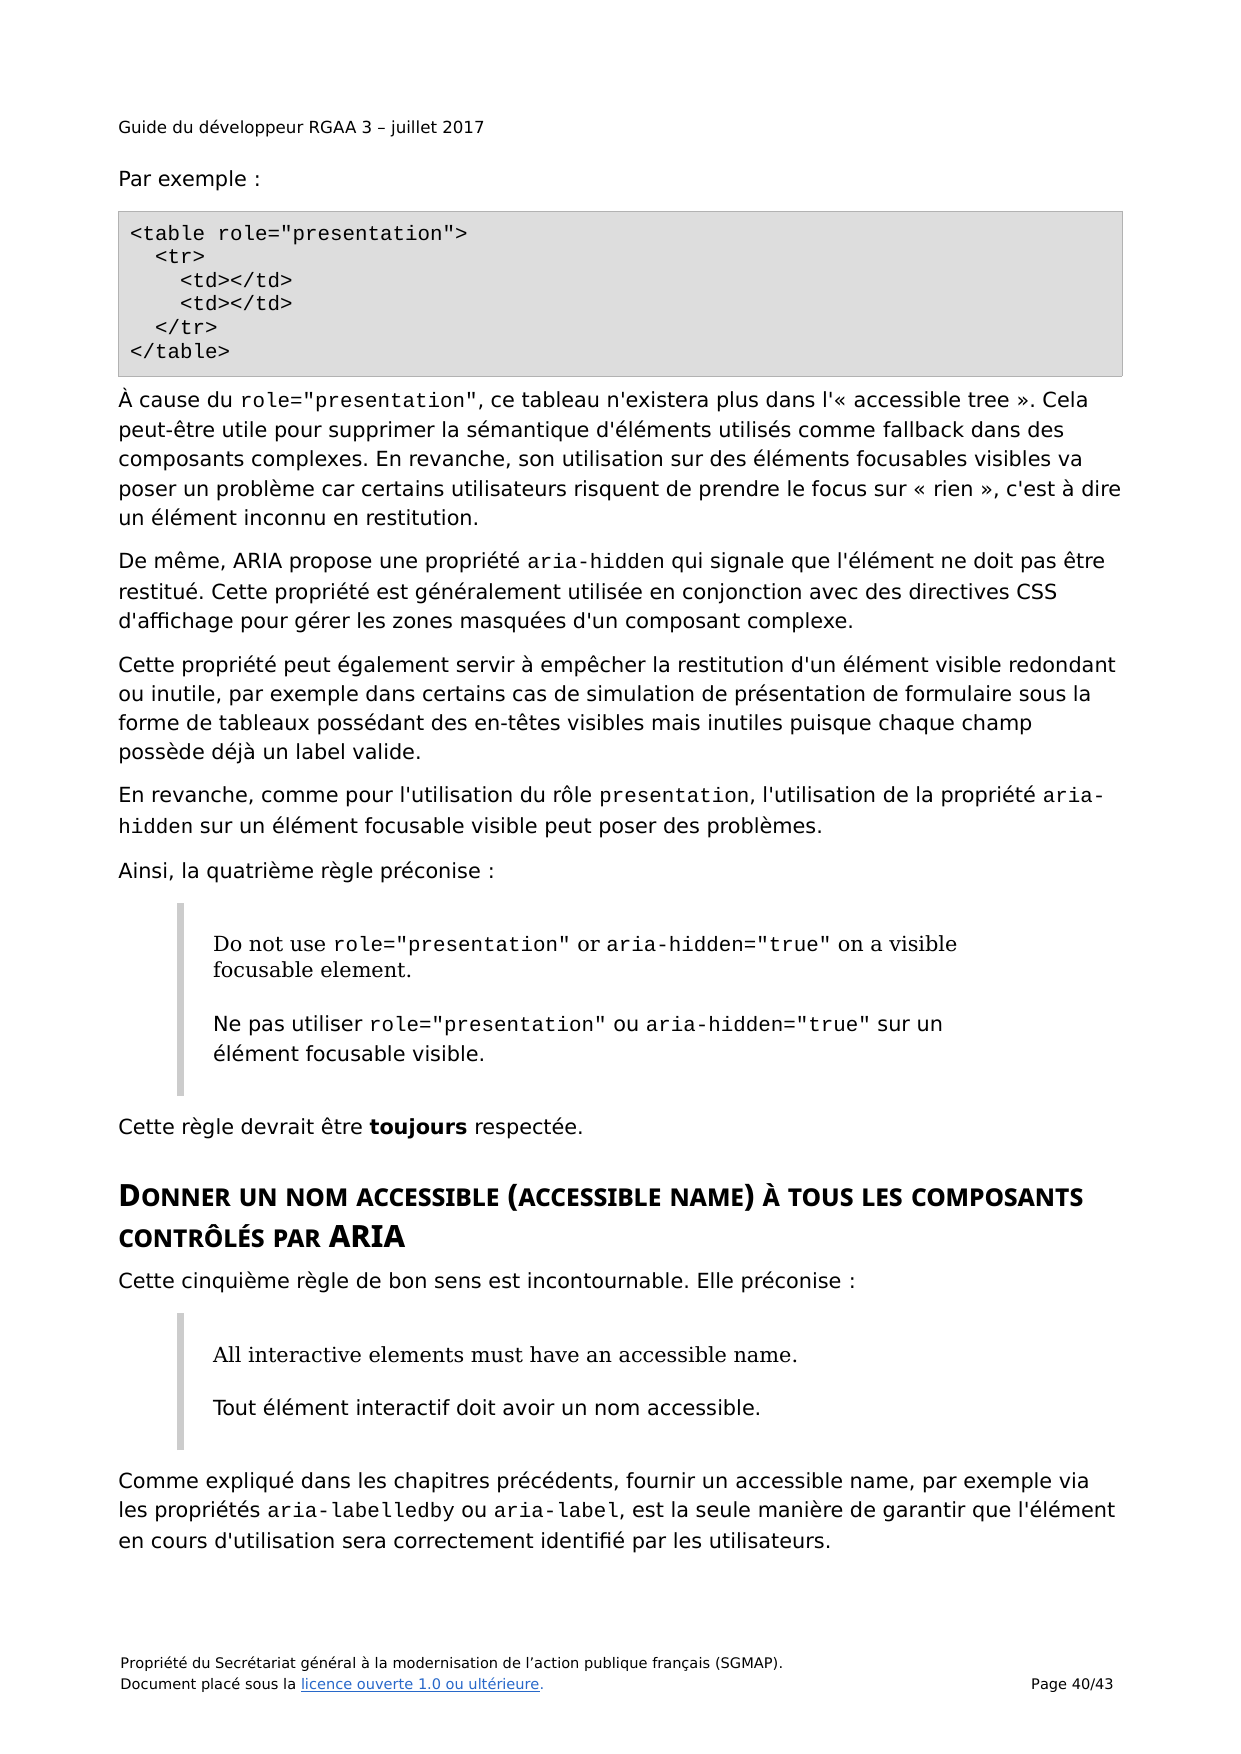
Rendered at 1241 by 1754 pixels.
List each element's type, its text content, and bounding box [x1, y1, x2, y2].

text <td></td> [119, 282, 1122, 305]
text <td></td> [119, 258, 1122, 282]
text Cette règle devrait être toujours respectée. [118, 1115, 1122, 1139]
text Tout élément interactif doit avoir un nom accessible. [184, 1367, 1063, 1450]
text All interactive elements must have an accessible name. [184, 1313, 1063, 1367]
text Cette propriété peut également servir à empêcher la restitution d'un élément visible redondant ou inutile, par exemple dans certains cas de simulation de présentation de formulaire sous la forme de tableaux possédant des en-têtes visibles mais inutiles puisque chaque champ possède déjà un label valide. [118, 653, 1122, 764]
text Comme expliqué dans les chapitres précédents, fournir un accessible name, par exemple via les propriétés aria-labelledby ou aria-label, est la seule manière de garantir que l'élément en cours d'utilisation sera correctement identifié par les utilisateurs. [118, 1469, 1122, 1553]
text Do not use role="presentation" or aria-hidden="true" on a visible focusable element. [184, 903, 1063, 982]
subtitle Donner un nom accessible (accessible name) à tous les composants contrôlés par ARIA [118, 1173, 1122, 1257]
text <table role="presentation"> [119, 212, 1122, 234]
text <tr> [119, 234, 1122, 258]
text Ne pas utiliser role="presentation" ou aria-hidden="true" sur un élément focusable visible. [184, 982, 1063, 1096]
text </table> [119, 329, 1122, 376]
text De même, ARIA propose une propriété aria-hidden qui signale que l'élément ne doit pas être restitué. Cette propriété est généralement utilisée en conjonction avec des directives CSS d'affichage pour gérer les zones masquées d'un composant complexe. [118, 549, 1122, 633]
text Ainsi, la quatrième règle préconise : [118, 859, 1122, 883]
text En revanche, comme pour l'utilisation du rôle presentation, l'utilisation de la propriété aria-hidden sur un élément focusable visible peut poser des problèmes. [118, 783, 1122, 839]
text </tr> [119, 305, 1122, 329]
text À cause du role="presentation", ce tableau n'existera plus dans l'« accessible tree ». Cela peut-être utile pour supprimer la sémantique d'éléments utilisés comme fallback dans des composants complexes. En revanche, son utilisation sur des éléments focusables visibles va poser un problème car certains utilisateurs risquent de prendre le focus sur « rien », c'est à dire un élément inconnu en restitution. [118, 388, 1122, 530]
text Par exemple : [118, 167, 1122, 191]
text Cette cinquième règle de bon sens est incontournable. Elle préconise : [118, 1269, 1122, 1294]
